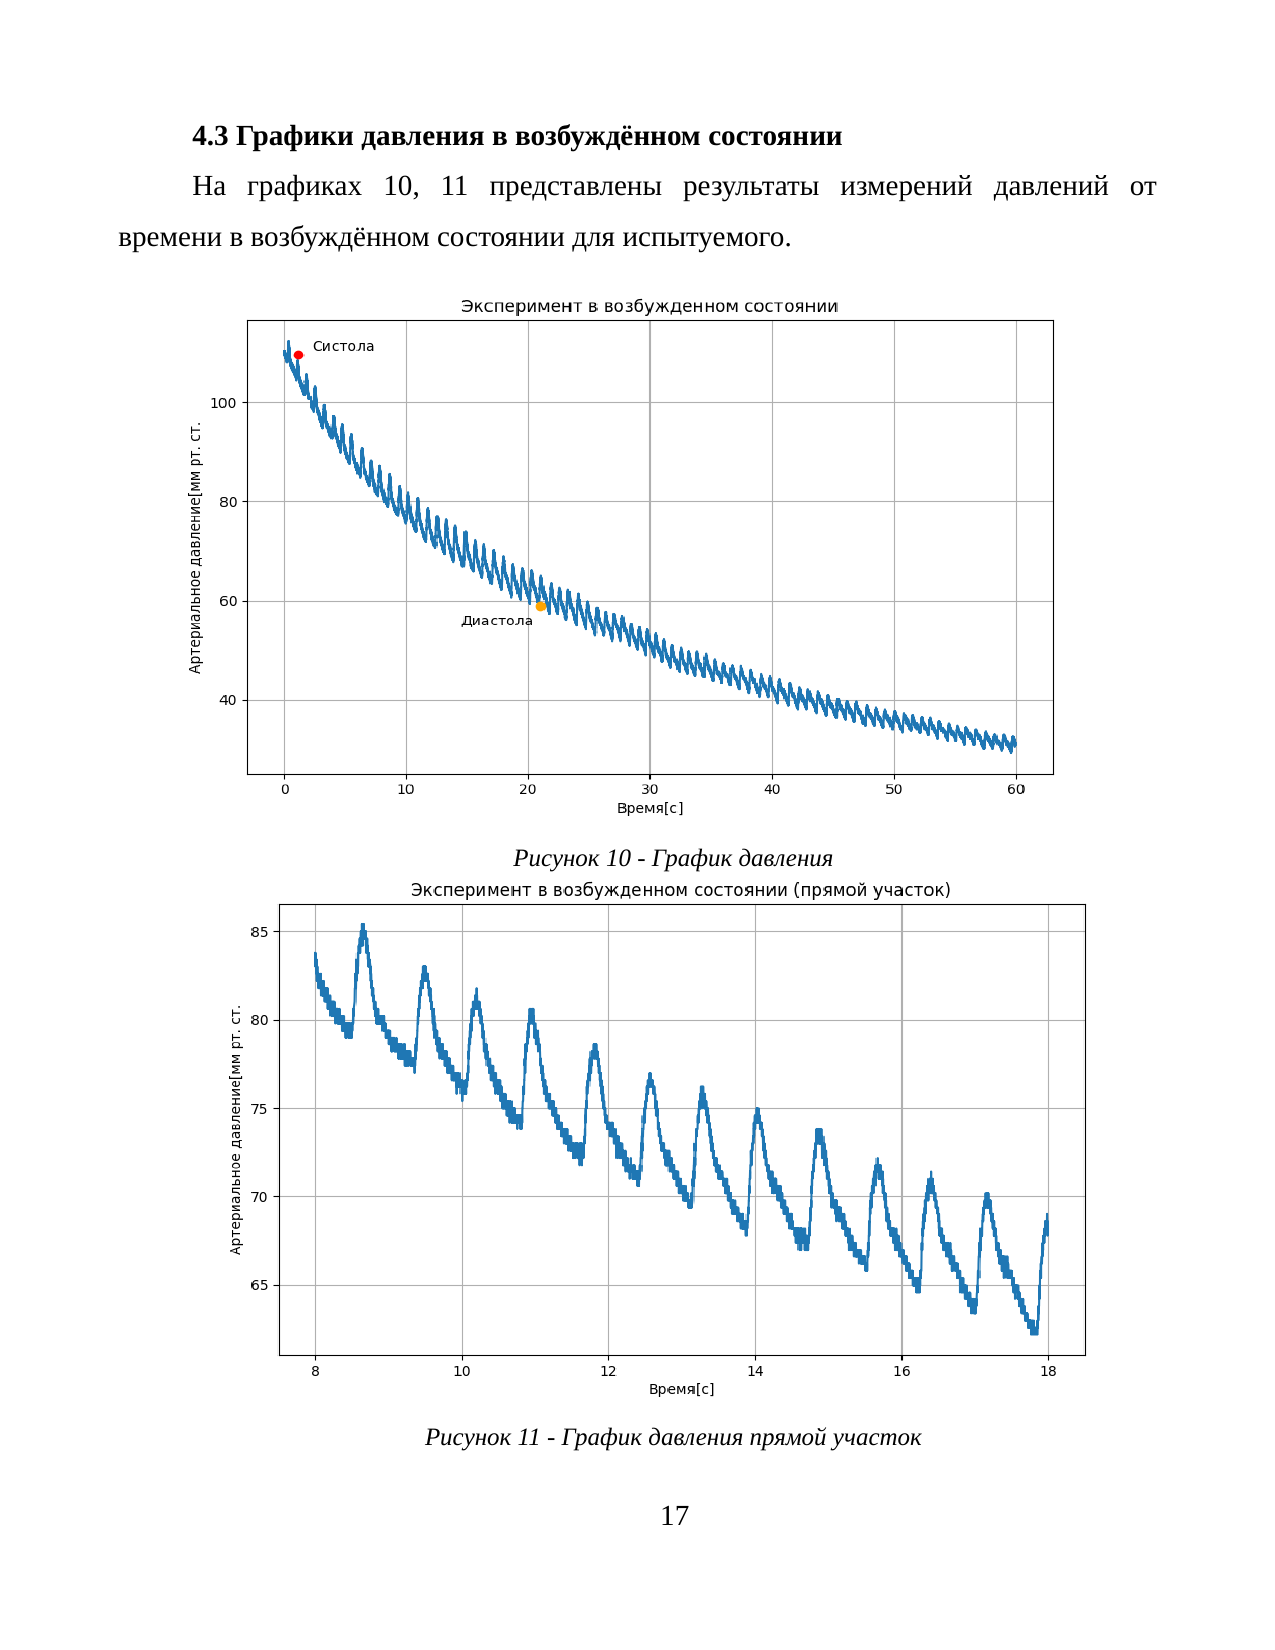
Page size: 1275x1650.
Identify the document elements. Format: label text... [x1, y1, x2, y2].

text Рисунок 11 - График давления прямой участок [118, 928, 1157, 1451]
picture [118, 271, 1157, 829]
text На графиках 10, 11 представлены результаты измерений давлений от времени в возбуждённом состоянии для испытуемого. [118, 168, 1157, 252]
subtitle Графики давления в возбуждённом состоянии [118, 118, 1157, 152]
picture [149, 879, 1189, 1408]
text Рисунок 10 - График давления [118, 829, 1157, 872]
